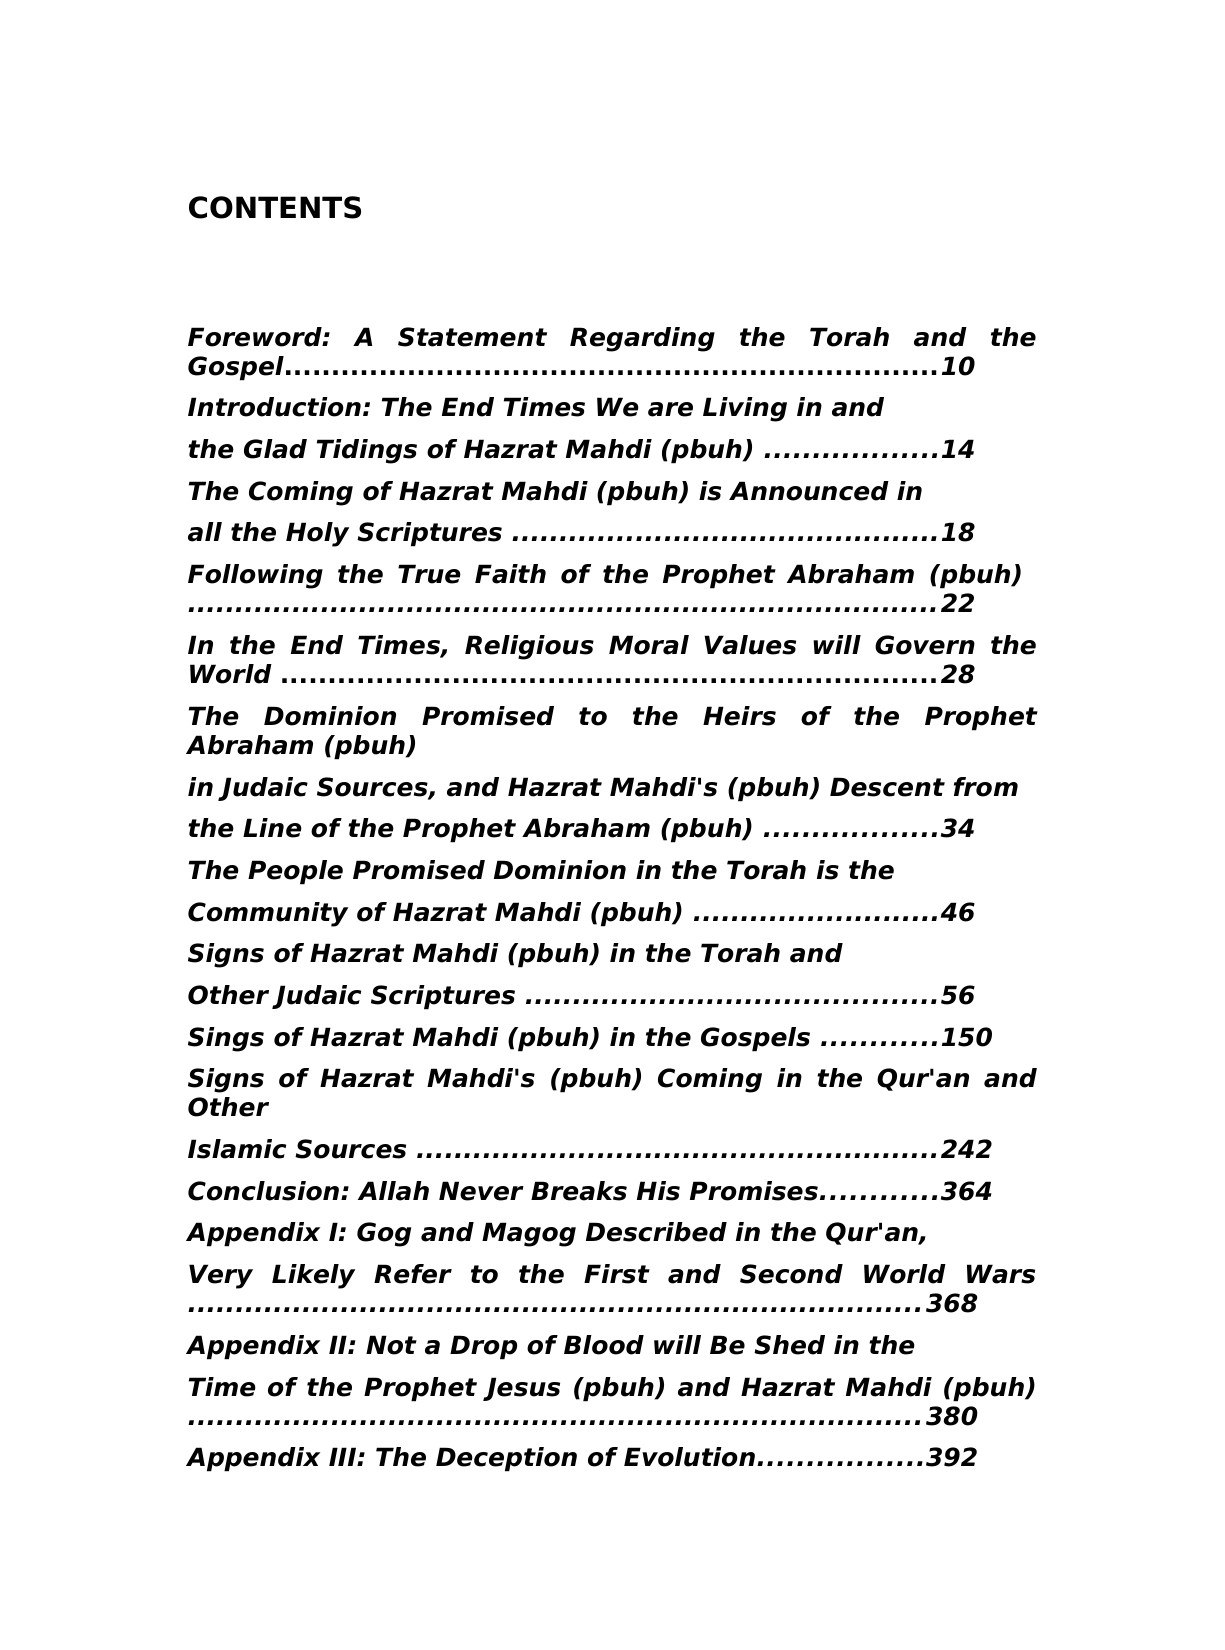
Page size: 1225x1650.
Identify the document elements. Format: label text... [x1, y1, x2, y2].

text Appendix III: The Deception of Evolution 392 [187, 1443, 1037, 1473]
text The Dominion Promised to the Heirs of the Prophet Abraham (pbuh) [187, 702, 1037, 760]
text Very Likely Refer to the First and Second World Wars 368 [187, 1260, 1037, 1318]
text Other Judaic Scriptures 56 [187, 981, 1037, 1010]
text Conclusion: Allah Never Breaks His Promises 364 [187, 1177, 1037, 1206]
text Signs of Hazrat Mahdi's (pbuh) Coming in the Qur'an and Other [187, 1064, 1037, 1123]
text in Judaic Sources, and Hazrat Mahdi's (pbuh) Descent from [187, 773, 1037, 802]
text Time of the Prophet Jesus (pbuh) and Hazrat Mahdi (pbuh) 380 [187, 1373, 1037, 1431]
text the Line of the Prophet Abraham (pbuh) 34 [187, 814, 1037, 843]
text the Glad Tidings of Hazrat Mahdi (pbuh) 14 [187, 435, 1037, 464]
text Introduction: The End Times We are Living in and [187, 393, 1037, 423]
text Islamic Sources 242 [187, 1135, 1037, 1164]
text Foreword: A Statement Regarding the Torah and the Gospel 10 [187, 323, 1037, 381]
text The People Promised Dominion in the Torah is the [187, 856, 1037, 885]
text Community of Hazrat Mahdi (pbuh) 46 [187, 898, 1037, 927]
text CONTENTS [187, 192, 1037, 226]
text Following the True Faith of the Prophet Abraham (pbuh) 22 [187, 560, 1037, 618]
text Appendix II: Not a Drop of Blood will Be Shed in the [187, 1331, 1037, 1360]
text all the Holy Scriptures 18 [187, 518, 1037, 548]
text Appendix I: Gog and Magog Described in the Qur'an, [187, 1218, 1037, 1248]
text The Coming of Hazrat Mahdi (pbuh) is Announced in [187, 477, 1037, 506]
text In the End Times, Religious Moral Values will Govern the World 28 [187, 631, 1037, 689]
text Signs of Hazrat Mahdi (pbuh) in the Torah and [187, 939, 1037, 968]
text Sings of Hazrat Mahdi (pbuh) in the Gospels 150 [187, 1023, 1037, 1052]
